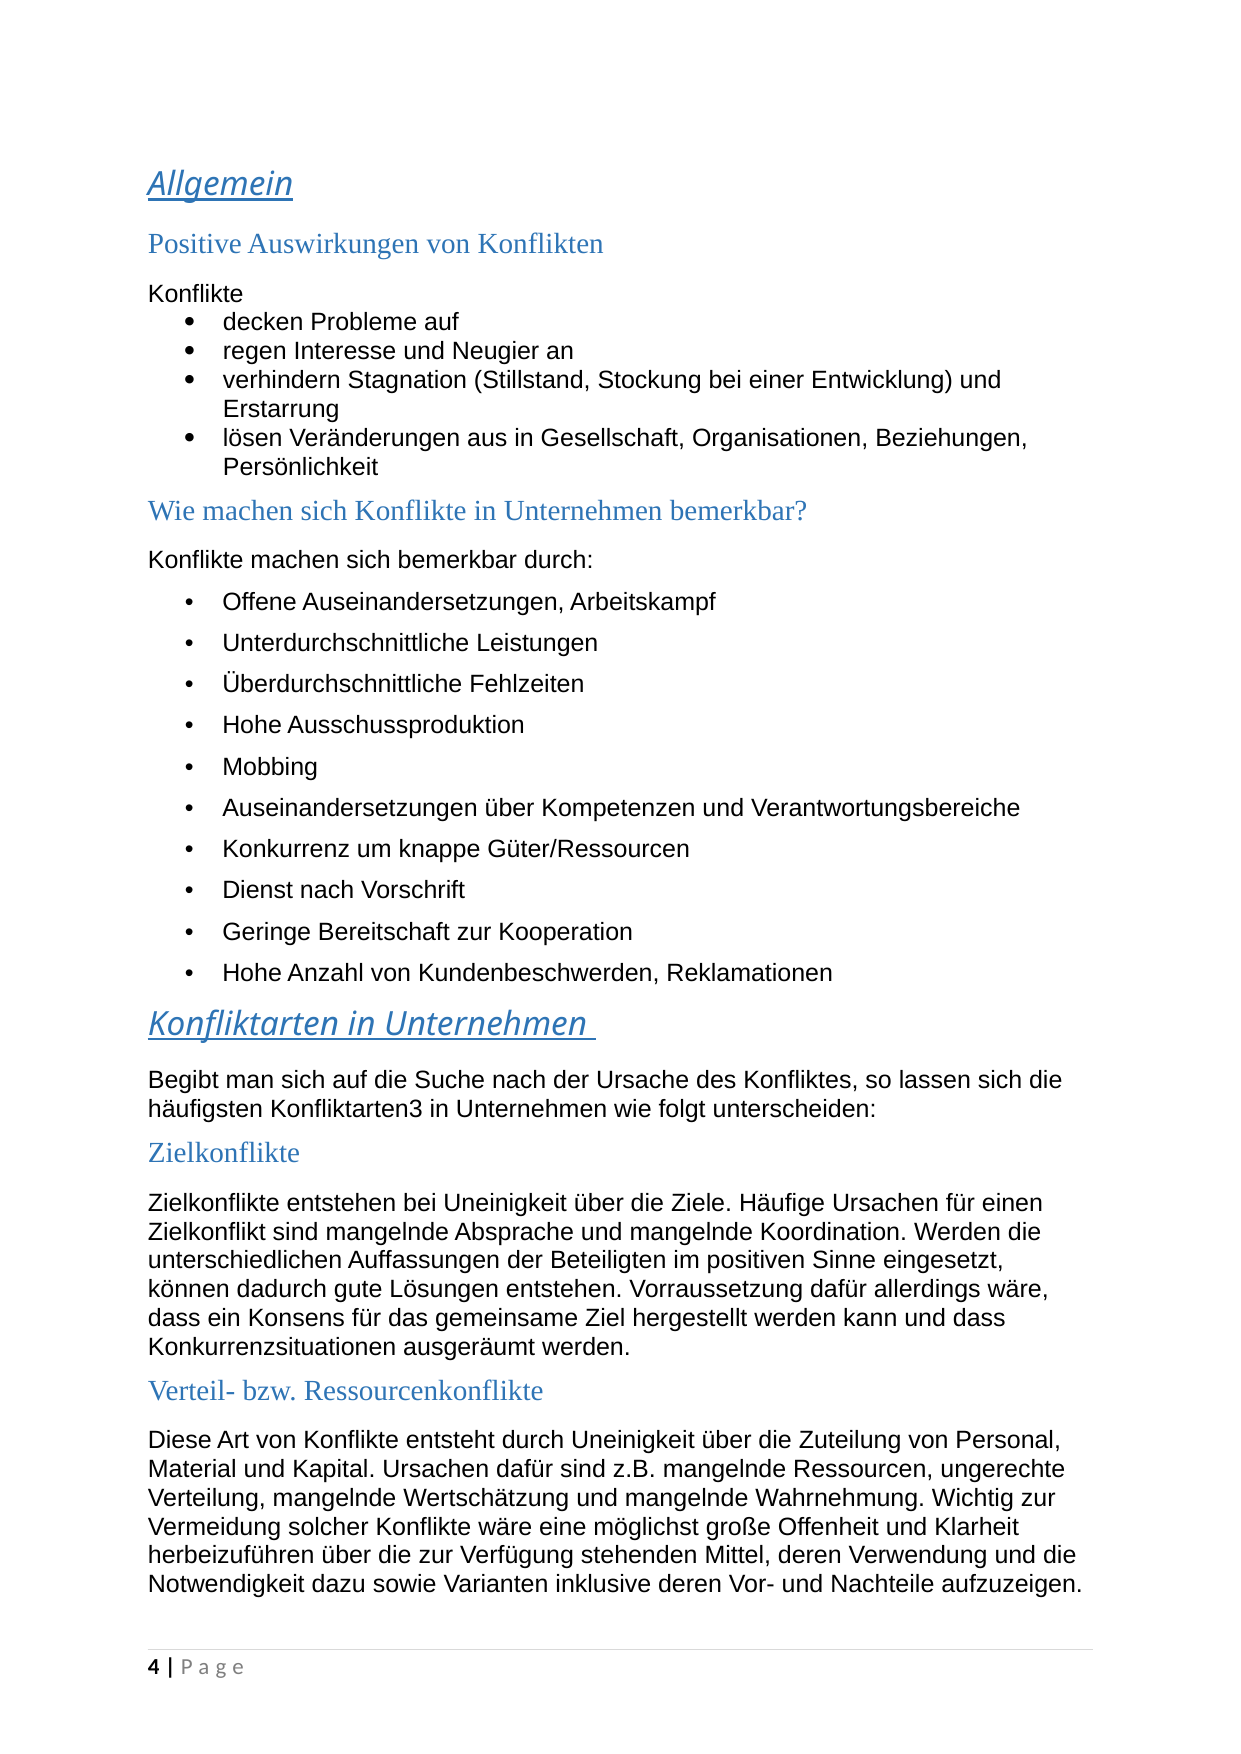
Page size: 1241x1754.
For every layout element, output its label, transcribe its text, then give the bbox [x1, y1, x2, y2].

list Hohe Ausschussproduktion [184, 711, 1093, 739]
list verhindern Stagnation (Stillstand, Stockung bei einer Entwicklung) und Erstarrung [185, 365, 1093, 423]
list regen Interesse und Neugier an [185, 336, 1093, 365]
text Allgemein [148, 160, 1093, 206]
text Begibt man sich auf die Suche nach der Ursache des Konfliktes, so lassen sich die häufigsten Konfliktarten3 in Unternehmen wie folgt unterscheiden: [148, 1065, 1093, 1122]
list Geringe Bereitschaft zur Kooperation [184, 917, 1093, 946]
text Verteil- bzw. Ressourcenkonflikte [148, 1373, 1093, 1406]
text Konflikte [148, 278, 1093, 307]
text Zielkonflikte [148, 1135, 1093, 1168]
list Offene Auseinandersetzungen, Arbeitskampf [184, 587, 1093, 616]
list Mobbing [184, 752, 1093, 781]
list lösen Veränderungen aus in Gesellschaft, Organisationen, Beziehungen, Persönlichkeit [185, 423, 1093, 480]
text Positive Auswirkungen von Konflikten [148, 226, 1093, 259]
list Unterdurchschnittliche Leistungen [184, 628, 1093, 657]
list Hohe Anzahl von Kundenbeschwerden, Reklamationen [184, 958, 1093, 987]
text Zielkonflikte entstehen bei Uneinigkeit über die Ziele. Häufige Ursachen für einen Zielkonflikt sind mangelnde Absprache und mangelnde Koordination. Werden die unterschiedlichen Auffassungen der Beteiligten im positiven Sinne eingesetzt, können dadurch gute Lösungen entstehen. Vorraussetzung dafür allerdings wäre, dass ein Konsens für das gemeinsame Ziel hergestellt werden kann und dass Konkurrenzsituationen ausgeräumt werden. [148, 1188, 1093, 1360]
text Diese Art von Konflikte entsteht durch Uneinigkeit über die Zuteilung von Personal, Material und Kapital. Ursachen dafür sind z.B. mangelnde Ressourcen, ungerechte Verteilung, mangelnde Wertschätzung und mangelnde Wahrnehmung. Wichtig zur Vermeidung solcher Konflikte wäre eine möglichst große Offenheit und Klarheit herbeizuführen über die zur Verfügung stehenden Mittel, deren Verwendung und die Notwendigkeit dazu sowie Varianten inklusive deren Vor- und Nachteile aufzuzeigen. [148, 1426, 1093, 1598]
text Konflikte machen sich bemerkbar durch: [148, 546, 1093, 574]
text Wie machen sich Konflikte in Unternehmen bemerkbar? [148, 493, 1093, 526]
list Auseinandersetzungen über Kompetenzen und Verantwortungsbereiche [184, 793, 1093, 822]
list Konkurrenz um knappe Güter/Ressourcen [184, 834, 1093, 863]
list decken Probleme auf [185, 307, 1093, 336]
text Konfliktarten in Unternehmen [148, 999, 1093, 1045]
list Überdurchschnittliche Fehlzeiten [184, 669, 1093, 698]
list Dienst nach Vorschrift [184, 876, 1093, 904]
